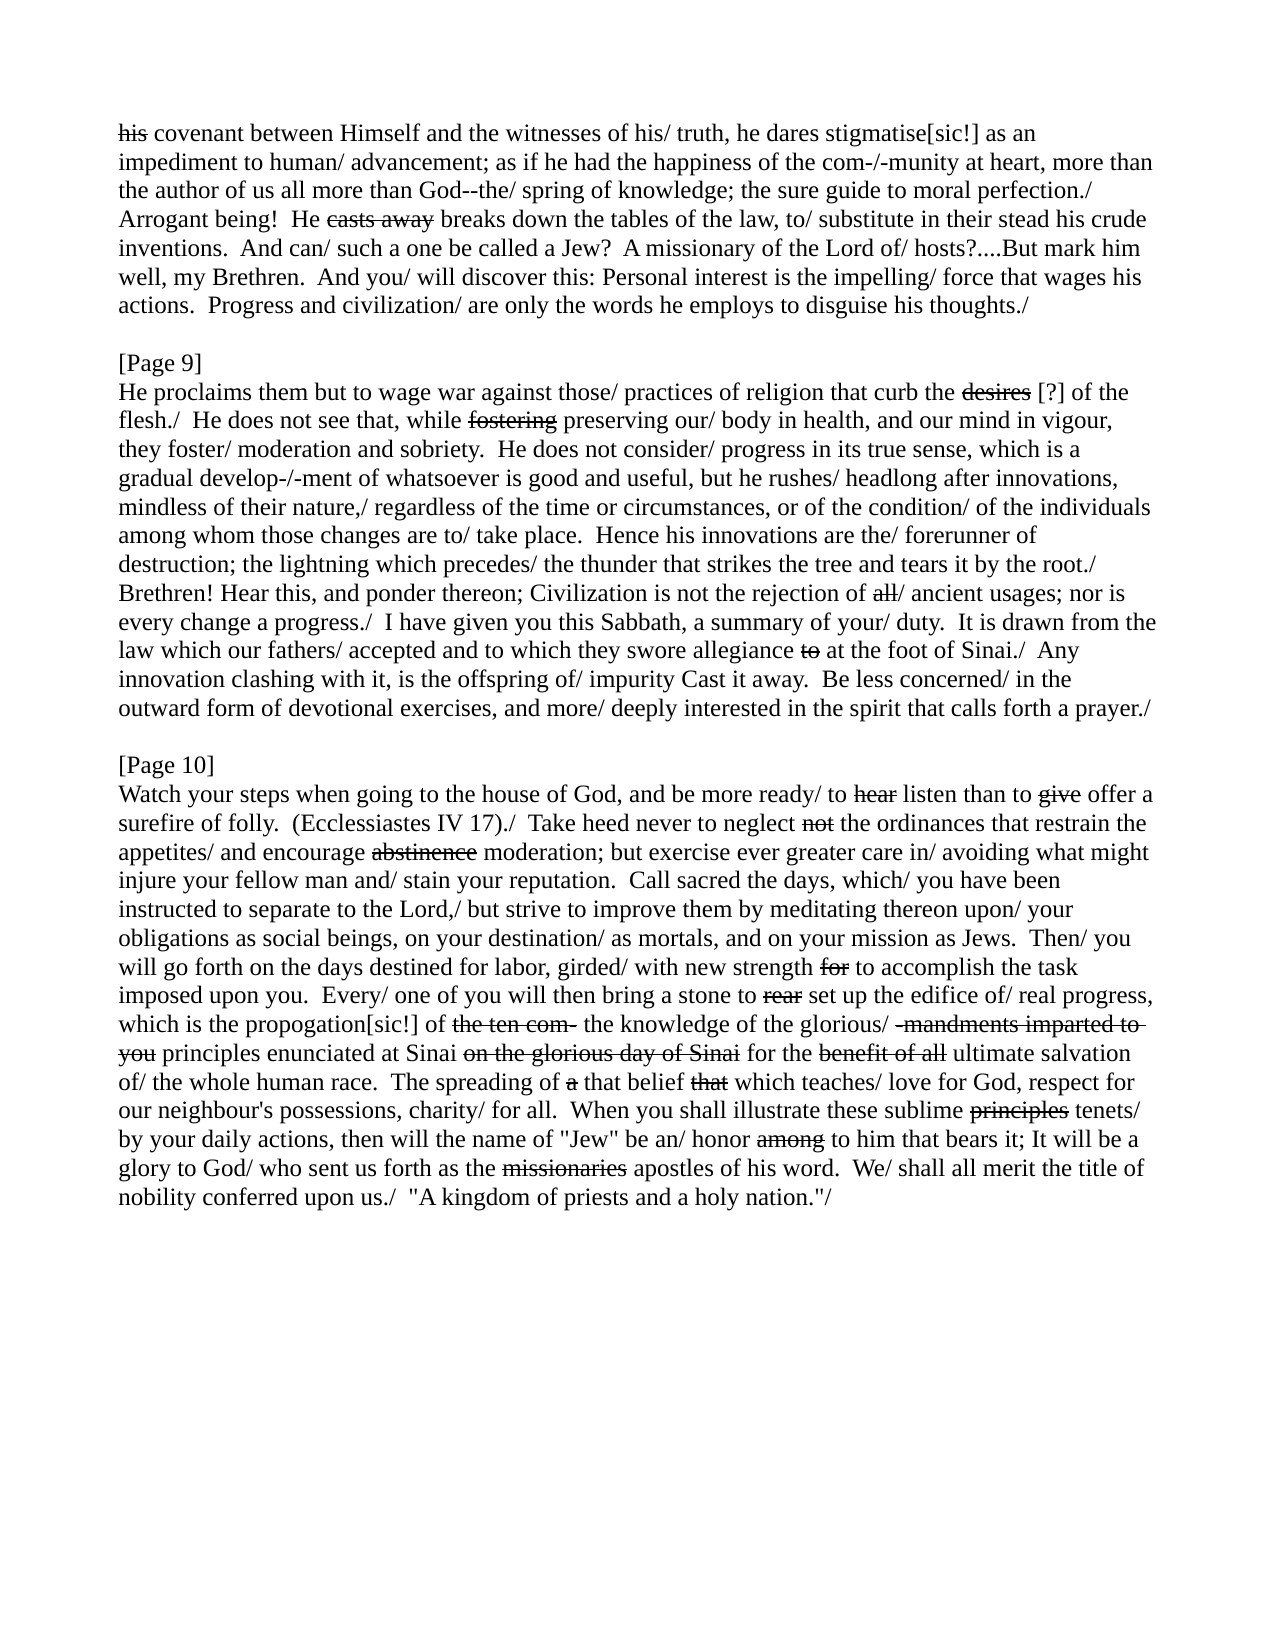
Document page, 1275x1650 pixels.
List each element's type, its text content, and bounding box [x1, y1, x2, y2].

text [Page 10] [118, 751, 1157, 779]
text [Page 9] [118, 348, 1157, 377]
text Watch your steps when going to the house of God, and be more ready/ to hear listen than to give offer a surefire of folly. (Ecclessiastes IV 17)./ Take heed never to neglect not the ordinances that restrain the appetites/ and encourage abstinence moderation; but exercise ever greater care in/ avoiding what might injure your fellow man and/ stain your reputation. Call sacred the days, which/ you have been instructed to separate to the Lord,/ but strive to improve them by meditating thereon upon/ your obligations as social beings, on your destination/ as mortals, and on your mission as Jews. Then/ you will go forth on the days destined for labor, girded/ with new strength for to accomplish the task imposed upon you. Every/ one of you will then bring a stone to rear set up the edifice of/ real progress, which is the propogation[sic!] of the ten com- the knowledge of the glorious/ -mandments imparted to you principles enunciated at Sinai on the glorious day of Sinai for the benefit of all ultimate salvation of/ the whole human race. The spreading of a that belief that which teaches/ love for God, respect for our neighbour's possessions, charity/ for all. When you shall illustrate these sublime principles tenets/ by your daily actions, then will the name of "Jew" be an/ honor among to him that bears it; It will be a glory to God/ who sent us forth as the missionaries apostles of his word. We/ shall all merit the title of nobility conferred upon us./ "A kingdom of priests and a holy nation."/ [118, 779, 1157, 1211]
text He proclaims them but to wage war against those/ practices of religion that curb the desires [?] of the flesh./ He does not see that, while fostering preserving our/ body in health, and our mind in vigour, they foster/ moderation and sobriety. He does not consider/ progress in its true sense, which is a gradual develop-/-ment of whatsoever is good and useful, but he rushes/ headlong after innovations, mindless of their nature,/ regardless of the time or circumstances, or of the condition/ of the individuals among whom those changes are to/ take place. Hence his innovations are the/ forerunner of destruction; the lightning which precedes/ the thunder that strikes the tree and tears it by the root./ Brethren! Hear this, and ponder thereon; Civilization is not the rejection of all/ ancient usages; nor is every change a progress./ I have given you this Sabbath, a summary of your/ duty. It is drawn from the law which our fathers/ accepted and to which they swore allegiance to at the foot of Sinai./ Any innovation clashing with it, is the offspring of/ impurity Cast it away. Be less concerned/ in the outward form of devotional exercises, and more/ deeply interested in the spirit that calls forth a prayer./ [118, 377, 1157, 722]
text his covenant between Himself and the witnesses of his/ truth, he dares stigmatise[sic!] as an impediment to human/ advancement; as if he had the happiness of the com-/-munity at heart, more than the author of us all more than God--the/ spring of knowledge; the sure guide to moral perfection./ Arrogant being! He casts away breaks down the tables of the law, to/ substitute in their stead his crude inventions. And can/ such a one be called a Jew? A missionary of the Lord of/ hosts?....But mark him well, my Brethren. And you/ will discover this: Personal interest is the impelling/ force that wages his actions. Progress and civilization/ are only the words he employs to disguise his thoughts./ [118, 118, 1157, 319]
